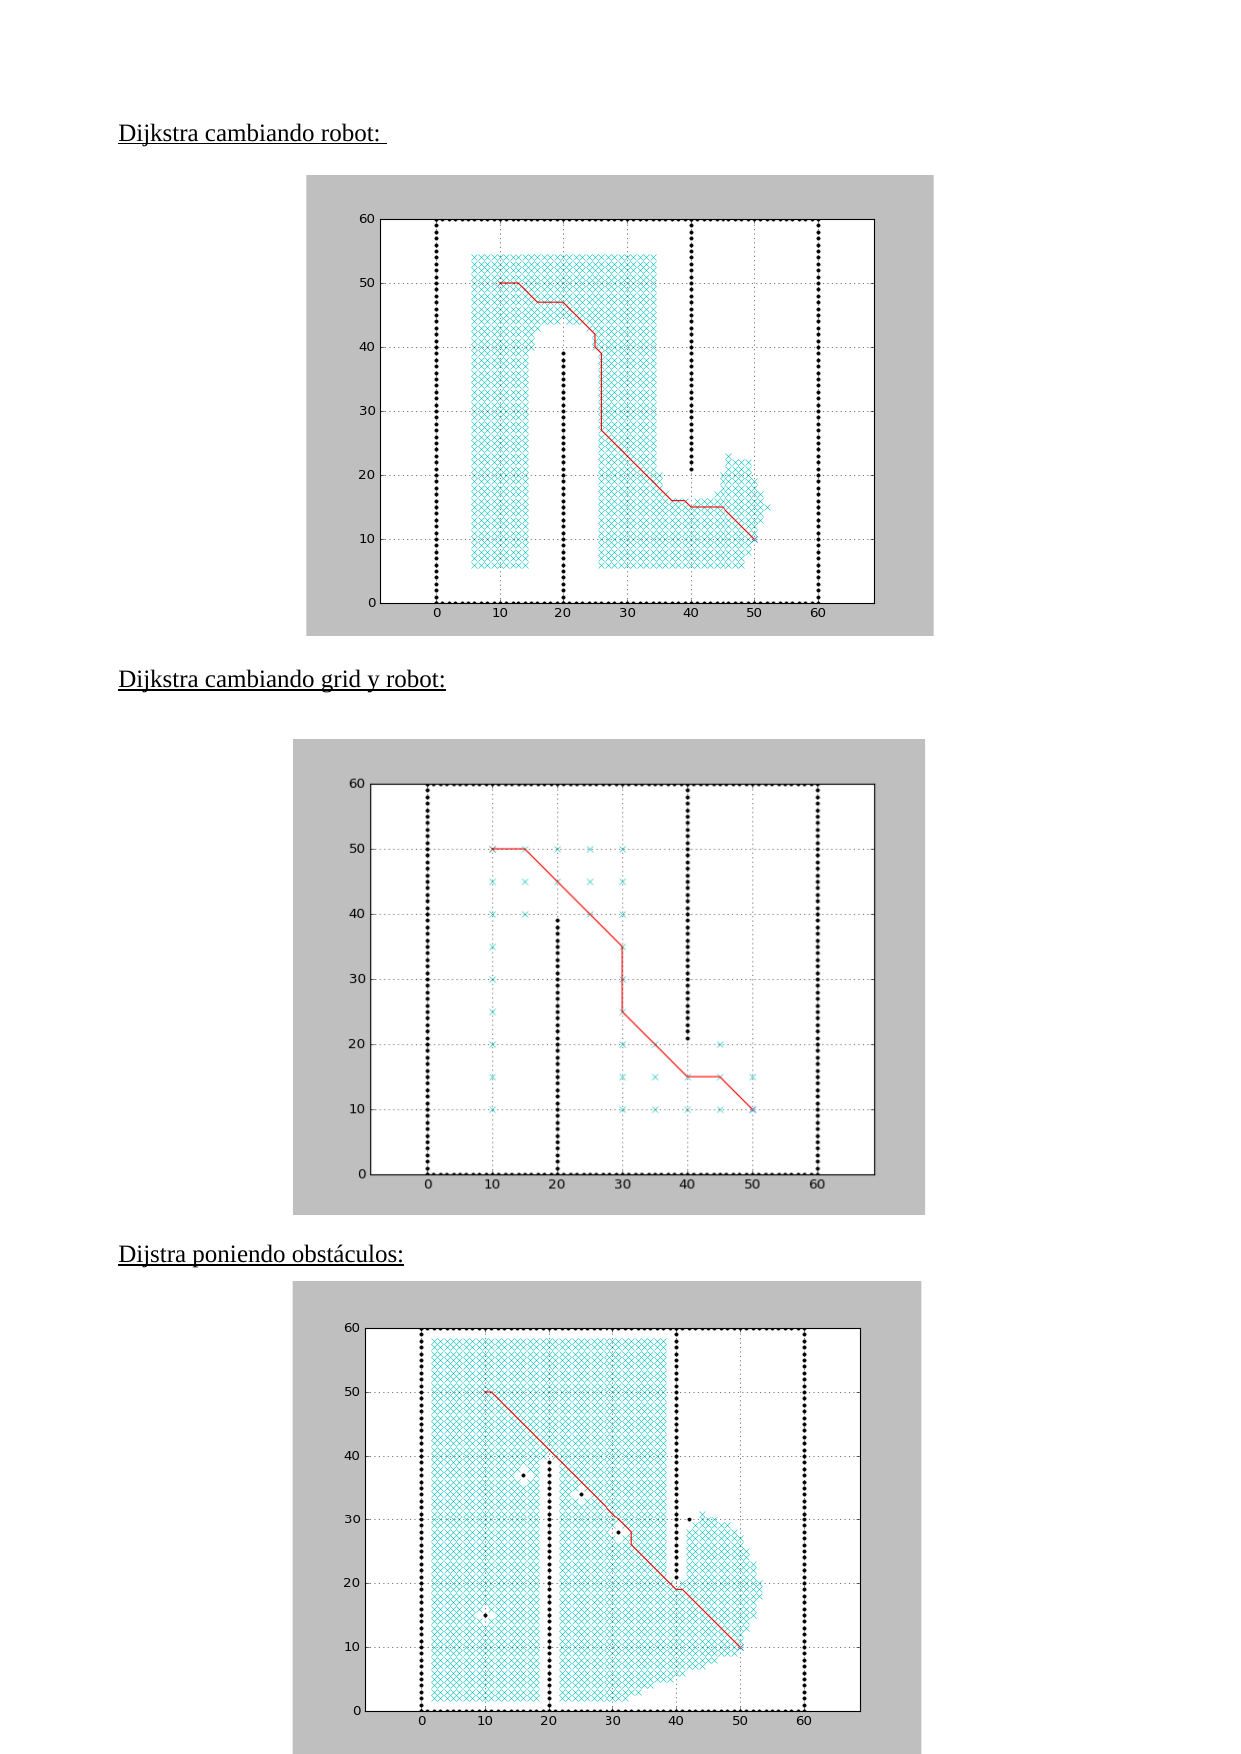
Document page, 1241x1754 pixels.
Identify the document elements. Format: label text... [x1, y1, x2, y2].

text Dijkstra cambiando grid y robot: [118, 664, 1122, 693]
picture [292, 1281, 922, 1754]
picture [306, 175, 934, 636]
picture [293, 739, 926, 1215]
text Dijkstra cambiando robot: [118, 118, 1122, 147]
text Dijstra poniendo obstáculos: [118, 1239, 1122, 1268]
